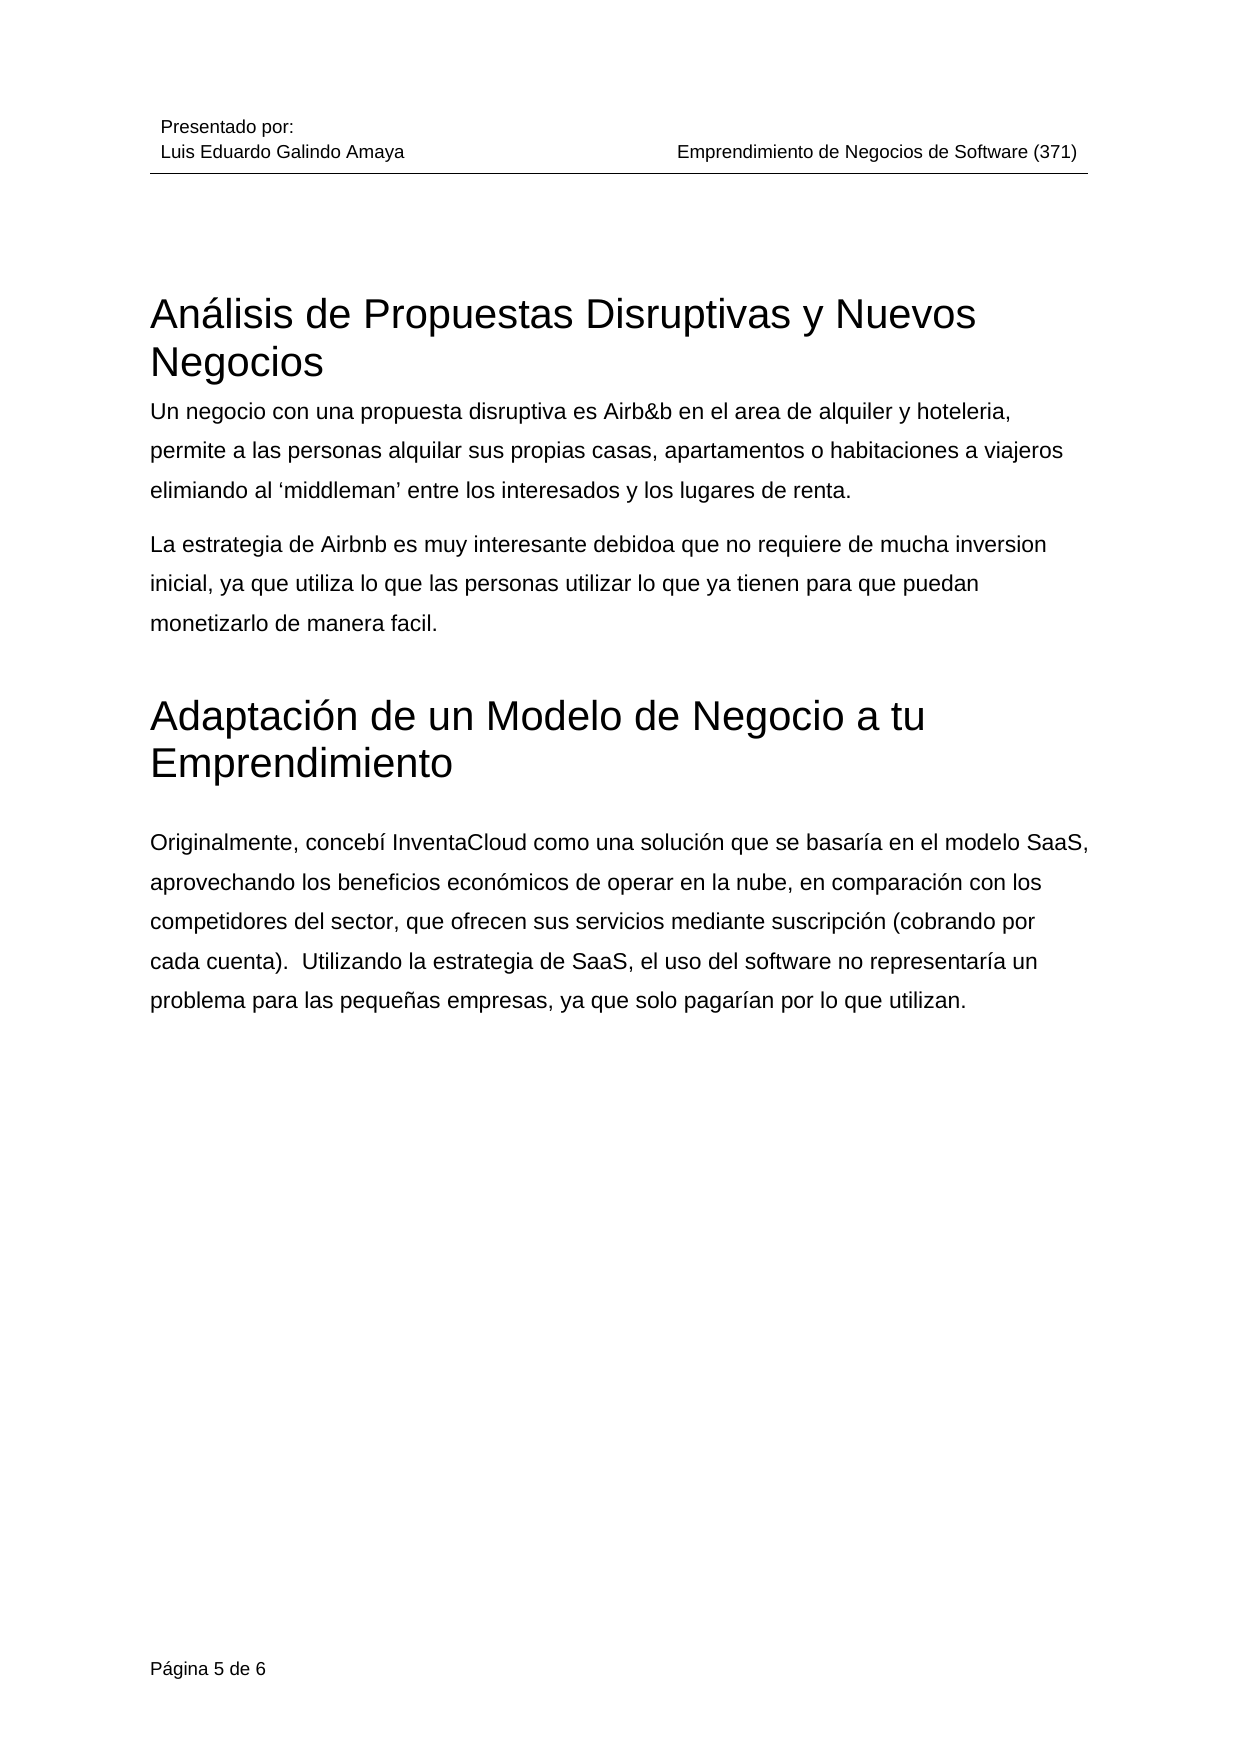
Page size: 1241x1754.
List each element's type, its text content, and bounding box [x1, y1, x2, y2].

text La estrategia de Airbnb es muy interesante debidoa que no requiere de mucha inversion inicial, ya que utiliza lo que las personas utilizar lo que ya tienen para que puedan monetizarlo de manera facil. [150, 531, 1090, 636]
subtitle Análisis de Propuestas Disruptivas y Nuevos Negocios [150, 289, 1090, 385]
text Un negocio con una propuesta disruptiva es Airb&b en el area de alquiler y hoteleria, permite a las personas alquilar sus propias casas, apartamentos o habitaciones a viajeros elimiando al ‘middleman’ entre los interesados y los lugares de renta. [150, 398, 1090, 503]
subtitle Adaptación de un Modelo de Negocio a tu Emprendimiento [150, 691, 1090, 787]
text Originalmente, concebí InventaCloud como una solución que se basaría en el modelo SaaS, aprovechando los beneficios económicos de operar en la nube, en comparación con los competidores del sector, que ofrecen sus servicios mediante suscripción (cobrando por cada cuenta). Utilizando la estrategia de SaaS, el uso del software no representaría un problema para las pequeñas empresas, ya que solo pagarían por lo que utilizan. [150, 829, 1090, 1014]
